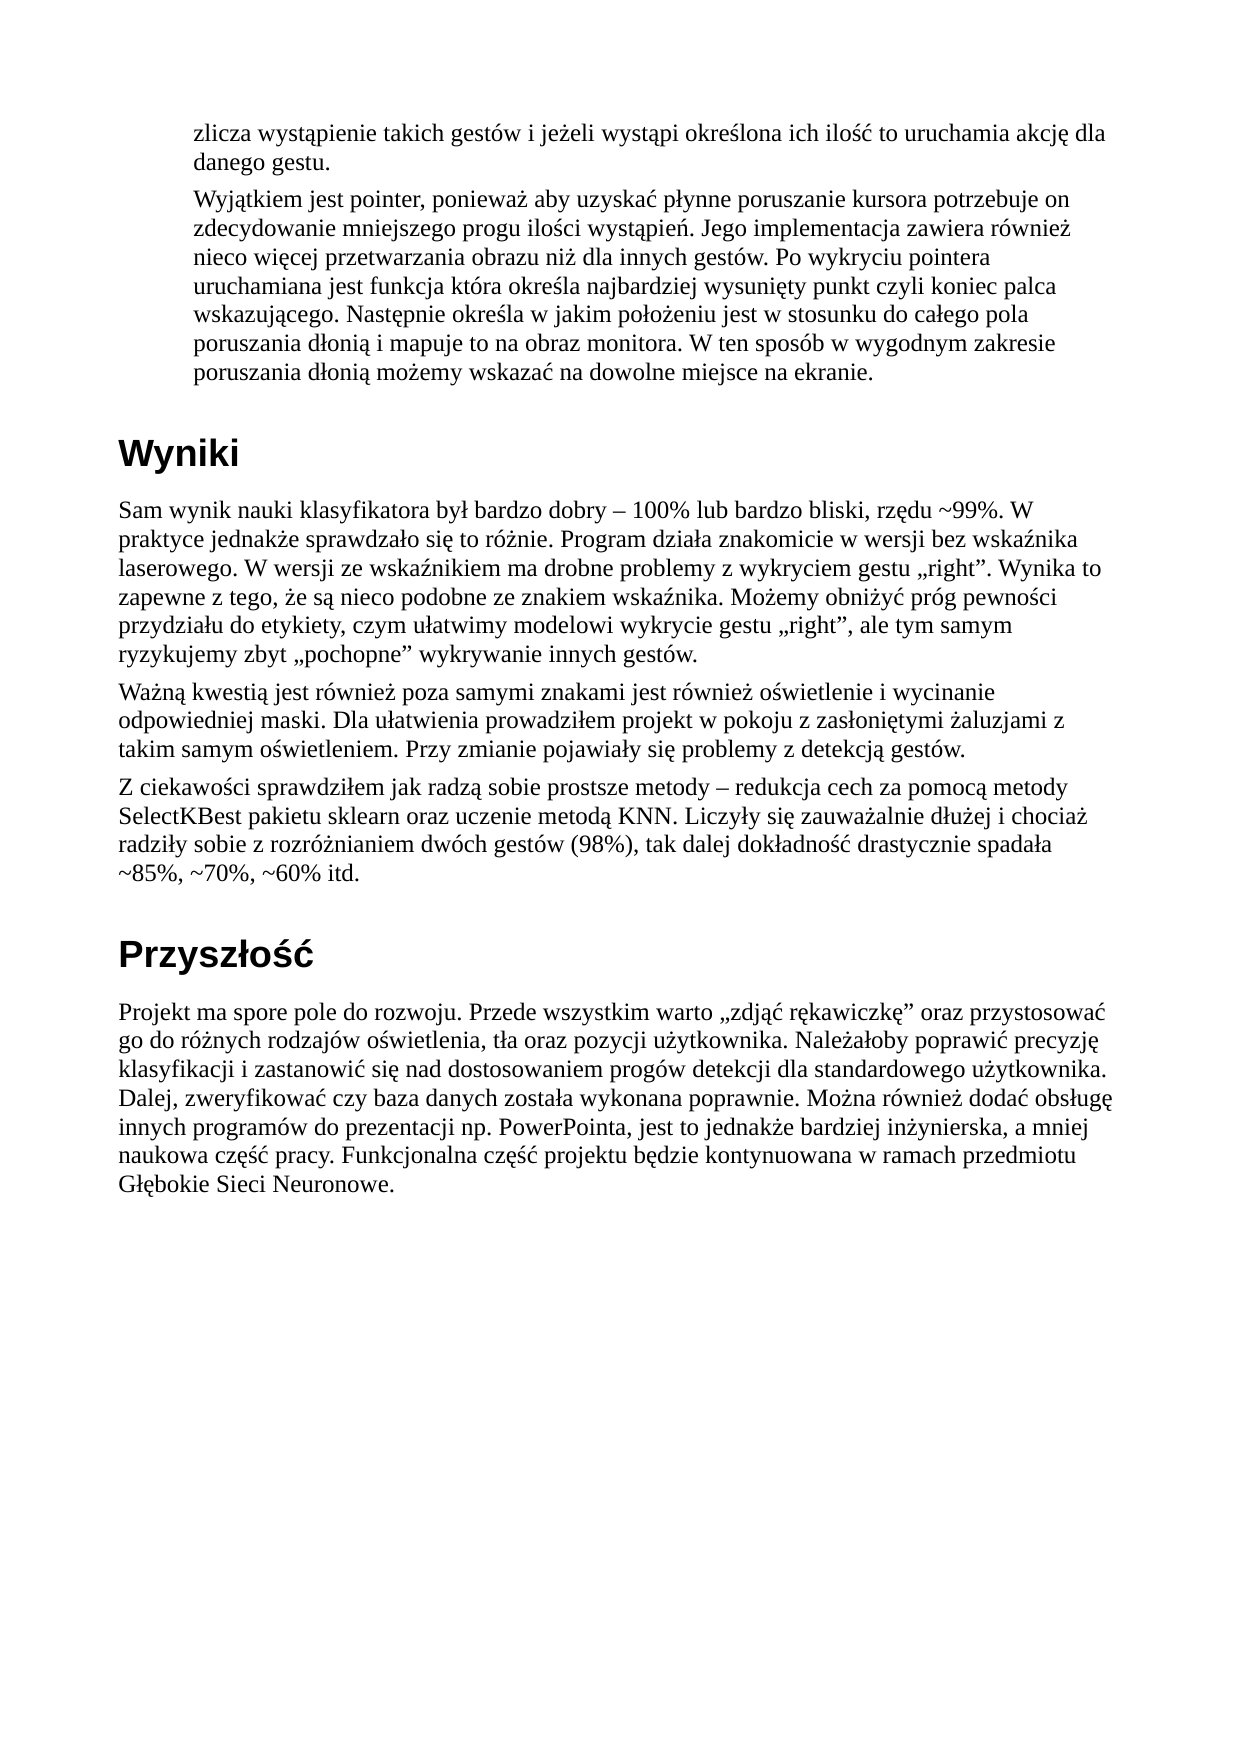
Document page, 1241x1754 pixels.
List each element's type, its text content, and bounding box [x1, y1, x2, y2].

subtitle Wyniki [118, 431, 1122, 474]
text Z ciekawości sprawdziłem jak radzą sobie prostsze metody – redukcja cech za pomocą metody SelectKBest pakietu sklearn oraz uczenie metodą KNN. Liczyły się zauważalnie dłużej i chociaż radziły sobie z rozróżnianiem dwóch gestów (98%), tak dalej dokładność drastycznie spadała ~85%, ~70%, ~60% itd. [118, 772, 1122, 887]
text Wyjątkiem jest pointer, ponieważ aby uzyskać płynne poruszanie kursora potrzebuje on zdecydowanie mniejszego progu ilości wystąpień. Jego implementacja zawiera również nieco więcej przetwarzania obrazu niż dla innych gestów. Po wykryciu pointera uruchamiana jest funkcja która określa najbardziej wysunięty punkt czyli koniec palca wskazującego. Następnie określa w jakim położeniu jest w stosunku do całego pola poruszania dłonią i mapuje to na obraz monitora. W ten sposób w wygodnym zakresie poruszania dłonią możemy wskazać na dowolne miejsce na ekranie. [193, 184, 1122, 386]
list zlicza wystąpienie takich gestów i jeżeli wystąpi określona ich ilość to uruchamia akcję dla danego gestu. [156, 118, 1122, 176]
text Sam wynik nauki klasyfikatora był bardzo dobry – 100% lub bardzo bliski, rzędu ~99%. W praktyce jednakże sprawdzało się to różnie. Program działa znakomicie w wersji bez wskaźnika laserowego. W wersji ze wskaźnikiem ma drobne problemy z wykryciem gestu „right”. Wynika to zapewne z tego, że są nieco podobne ze znakiem wskaźnika. Możemy obniżyć próg pewności przydziału do etykiety, czym ułatwimy modelowi wykrycie gestu „right”, ale tym samym ryzykujemy zbyt „pochopne” wykrywanie innych gestów. [118, 495, 1122, 668]
text Ważną kwestią jest również poza samymi znakami jest również oświetlenie i wycinanie odpowiedniej maski. Dla ułatwienia prowadziłem projekt w pokoju z zasłoniętymi żaluzjami z takim samym oświetleniem. Przy zmianie pojawiały się problemy z detekcją gestów. [118, 677, 1122, 763]
text Projekt ma spore pole do rozwoju. Przede wszystkim warto „zdjąć rękawiczkę” oraz przystosować go do różnych rodzajów oświetlenia, tła oraz pozycji użytkownika. Należałoby poprawić precyzję klasyfikacji i zastanowić się nad dostosowaniem progów detekcji dla standardowego użytkownika. Dalej, zweryfikować czy baza danych została wykonana poprawnie. Można również dodać obsługę innych programów do prezentacji np. PowerPointa, jest to jednakże bardziej inżynierska, a mniej naukowa część pracy. Funkcjonalna część projektu będzie kontynuowana w ramach przedmiotu Głębokie Sieci Neuronowe. [118, 997, 1122, 1198]
subtitle Przyszłość [118, 932, 1122, 976]
